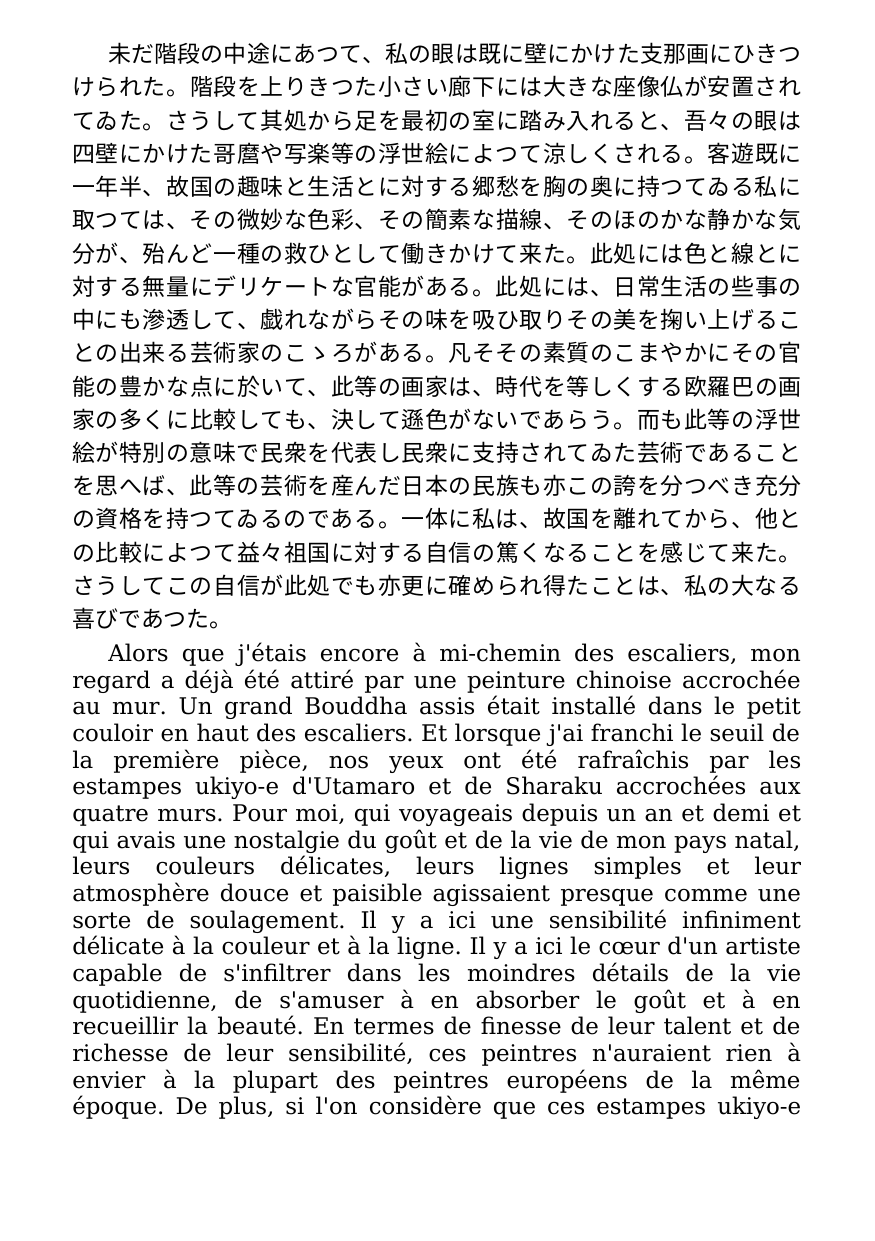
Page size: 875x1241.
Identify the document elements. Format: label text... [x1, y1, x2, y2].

text 未だ階段の中途にあつて、私の眼は既に壁にかけた支那画にひきつけられた。階段を上りきつた小さい廊下には大きな座像仏が安置されてゐた。さうして其処から足を最初の室に踏み入れると、吾々の眼は四壁にかけた哥麿や写楽等の浮世絵によつて涼しくされる。客遊既に一年半、故国の趣味と生活とに対する郷愁を胸の奥に持つてゐる私に取つては、その微妙な色彩、その簡素な描線、そのほのかな静かな気分が、殆んど一種の救ひとして働きかけて来た。此処には色と線とに対する無量にデリケートな官能がある。此処には、日常生活の些事の中にも滲透して、戯れながらその味を吸ひ取りその美を掬い上げることの出来る芸術家のこゝろがある。凡そその素質のこまやかにその官能の豊かな点に於いて、此等の画家は、時代を等しくする欧羅巴の画家の多くに比較しても、決して遜色がないであらう。而も此等の浮世絵が特別の意味で民衆を代表し民衆に支持されてゐた芸術であることを思へば、此等の芸術を産んだ日本の民族も亦この誇を分つべき充分の資格を持つてゐるのである。一体に私は、故国を離れてから、他との比較によつて益々祖国に対する自信の篤くなることを感じて来た。さうしてこの自信が此処でも亦更に確められ得たことは、私の大なる喜びであつた。 [72, 36, 802, 634]
text Alors que j'étais encore à mi-chemin des escaliers, mon regard a déjà été attiré par une peinture chinoise accrochée au mur. Un grand Bouddha assis était installé dans le petit couloir en haut des escaliers. Et lorsque j'ai franchi le seuil de la première pièce, nos yeux ont été rafraîchis par les estampes ukiyo-e d'Utamaro et de Sharaku accrochées aux quatre murs. Pour moi, qui voyageais depuis un an et demi et qui avais une nostalgie du goût et de la vie de mon pays natal, leurs couleurs délicates, leurs lignes simples et leur atmosphère douce et paisible agissaient presque comme une sorte de soulagement. Il y a ici une sensibilité infiniment délicate à la couleur et à la ligne. Il y a ici le cœur d'un artiste capable de s'infiltrer dans les moindres détails de la vie quotidienne, de s'amuser à en absorber le goût et à en recueillir la beauté. En termes de finesse de leur talent et de richesse de leur sensibilité, ces peintres n'auraient rien à envier à la plupart des peintres européens de la même époque. De plus, si l'on considère que ces estampes ukiyo-e [72, 640, 802, 1120]
